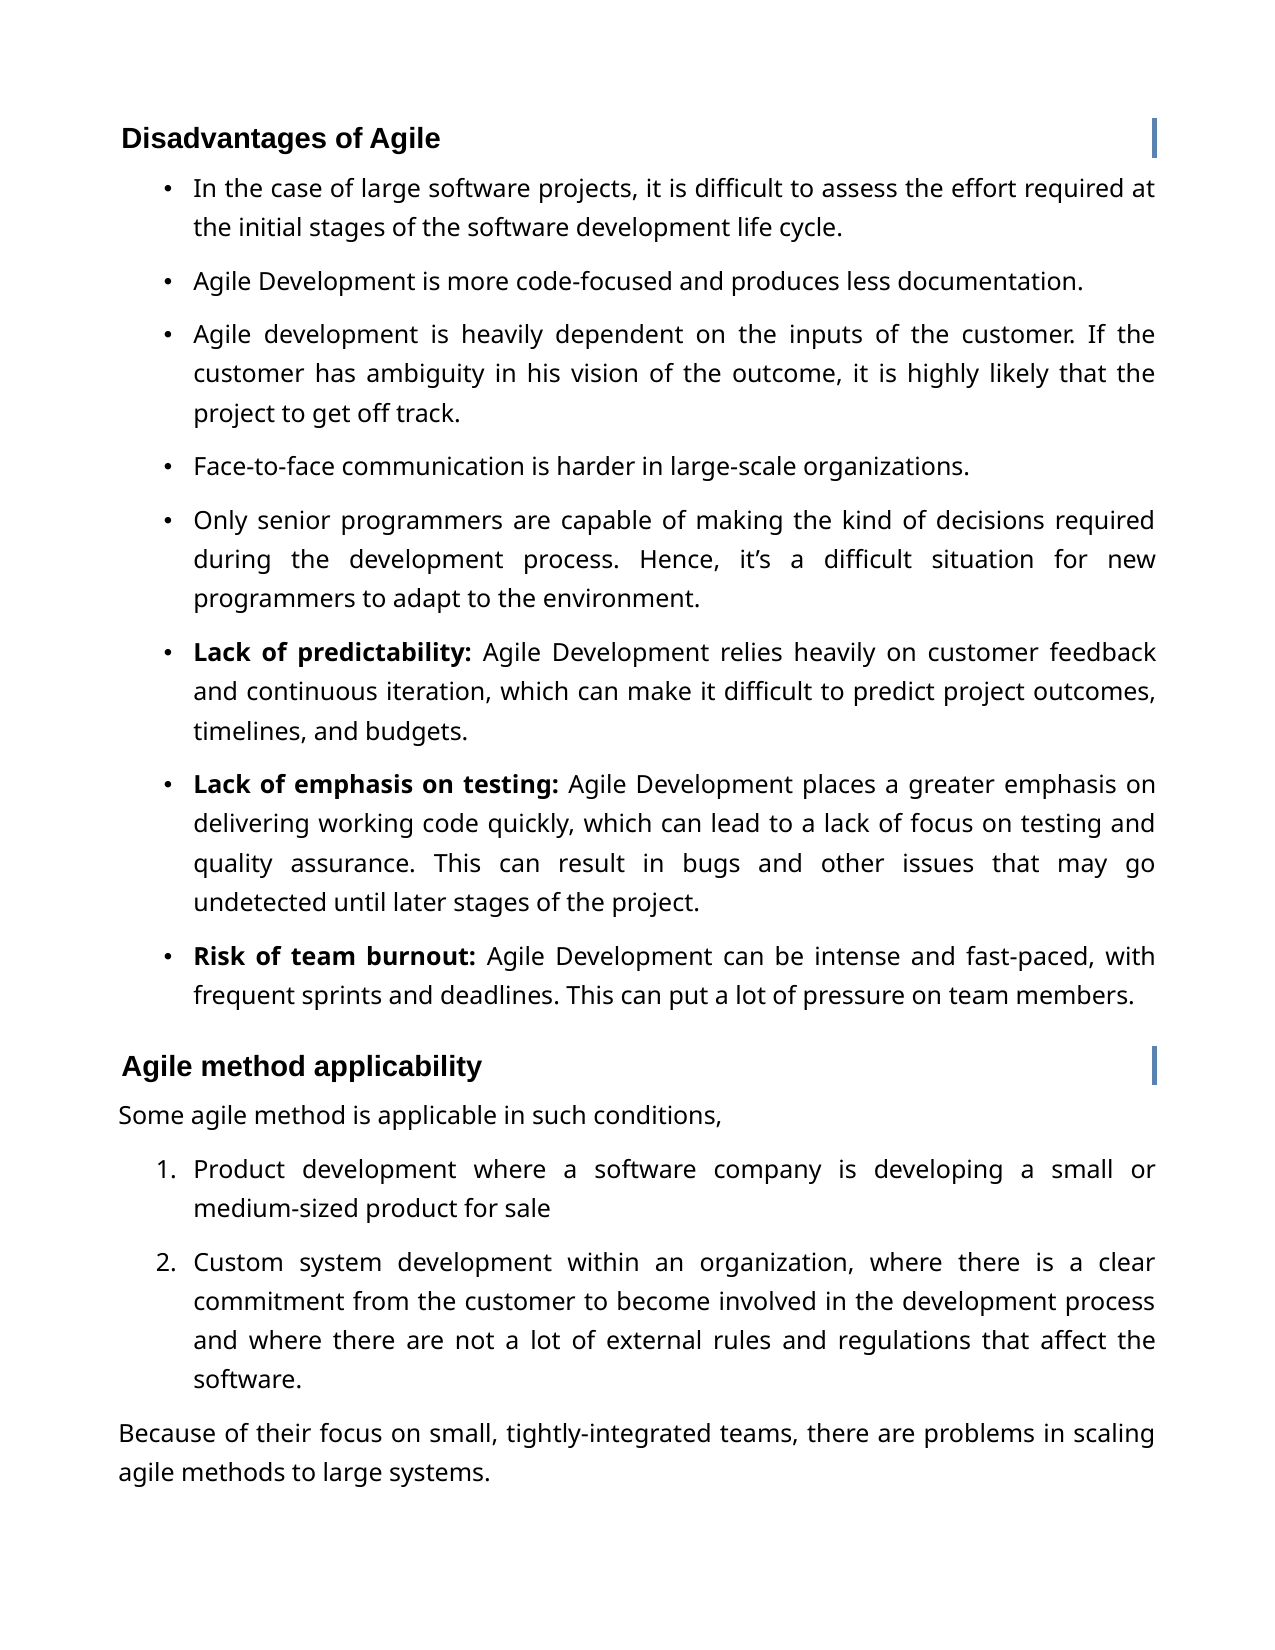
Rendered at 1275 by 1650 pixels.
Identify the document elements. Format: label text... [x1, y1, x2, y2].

list Face-to-face communication is harder in large-scale organizations. [164, 449, 1157, 483]
list Lack of emphasis on testing: Agile Development places a greater emphasis on delivering working code quickly, which can lead to a lack of focus on testing and quality assurance. This can result in bugs and other issues that may go undetected until later stages of the project. [164, 767, 1157, 918]
text Some agile method is applicable in such conditions, [118, 1098, 1157, 1132]
list Lack of predictability: Agile Development relies heavily on customer feedback and continuous iteration, which can make it difficult to predict project outcomes, timelines, and budgets. [164, 635, 1157, 747]
subtitle Disadvantages of Agile [118, 118, 1152, 158]
list Only senior programmers are capable of making the kind of decisions required during the development process. Hence, it’s a difficult situation for new programmers to adapt to the environment. [164, 503, 1157, 615]
list In the case of large software projects, it is difficult to assess the effort required at the initial stages of the software development life cycle. [164, 170, 1157, 243]
list Product development where a software company is developing a small or medium-sized product for sale [156, 1151, 1157, 1225]
text Because of their focus on small, tightly-integrated teams, there are problems in scaling agile methods to large systems. [118, 1416, 1157, 1489]
list Risk of team burnout: Agile Development can be intense and fast-paced, with frequent sprints and deadlines. This can put a lot of pressure on team members. [164, 938, 1157, 1011]
list Custom system development within an organization, where there is a clear commitment from the customer to become involved in the development process and where there are not a lot of external rules and regulations that affect the software. [156, 1244, 1157, 1396]
list Agile Development is more code-focused and produces less documentation. [164, 263, 1157, 297]
subtitle Agile method applicability [118, 1046, 1152, 1085]
list Agile development is heavily dependent on the inputs of the customer. If the customer has ambiguity in his vision of the outcome, it is highly likely that the project to get off track. [164, 317, 1157, 429]
